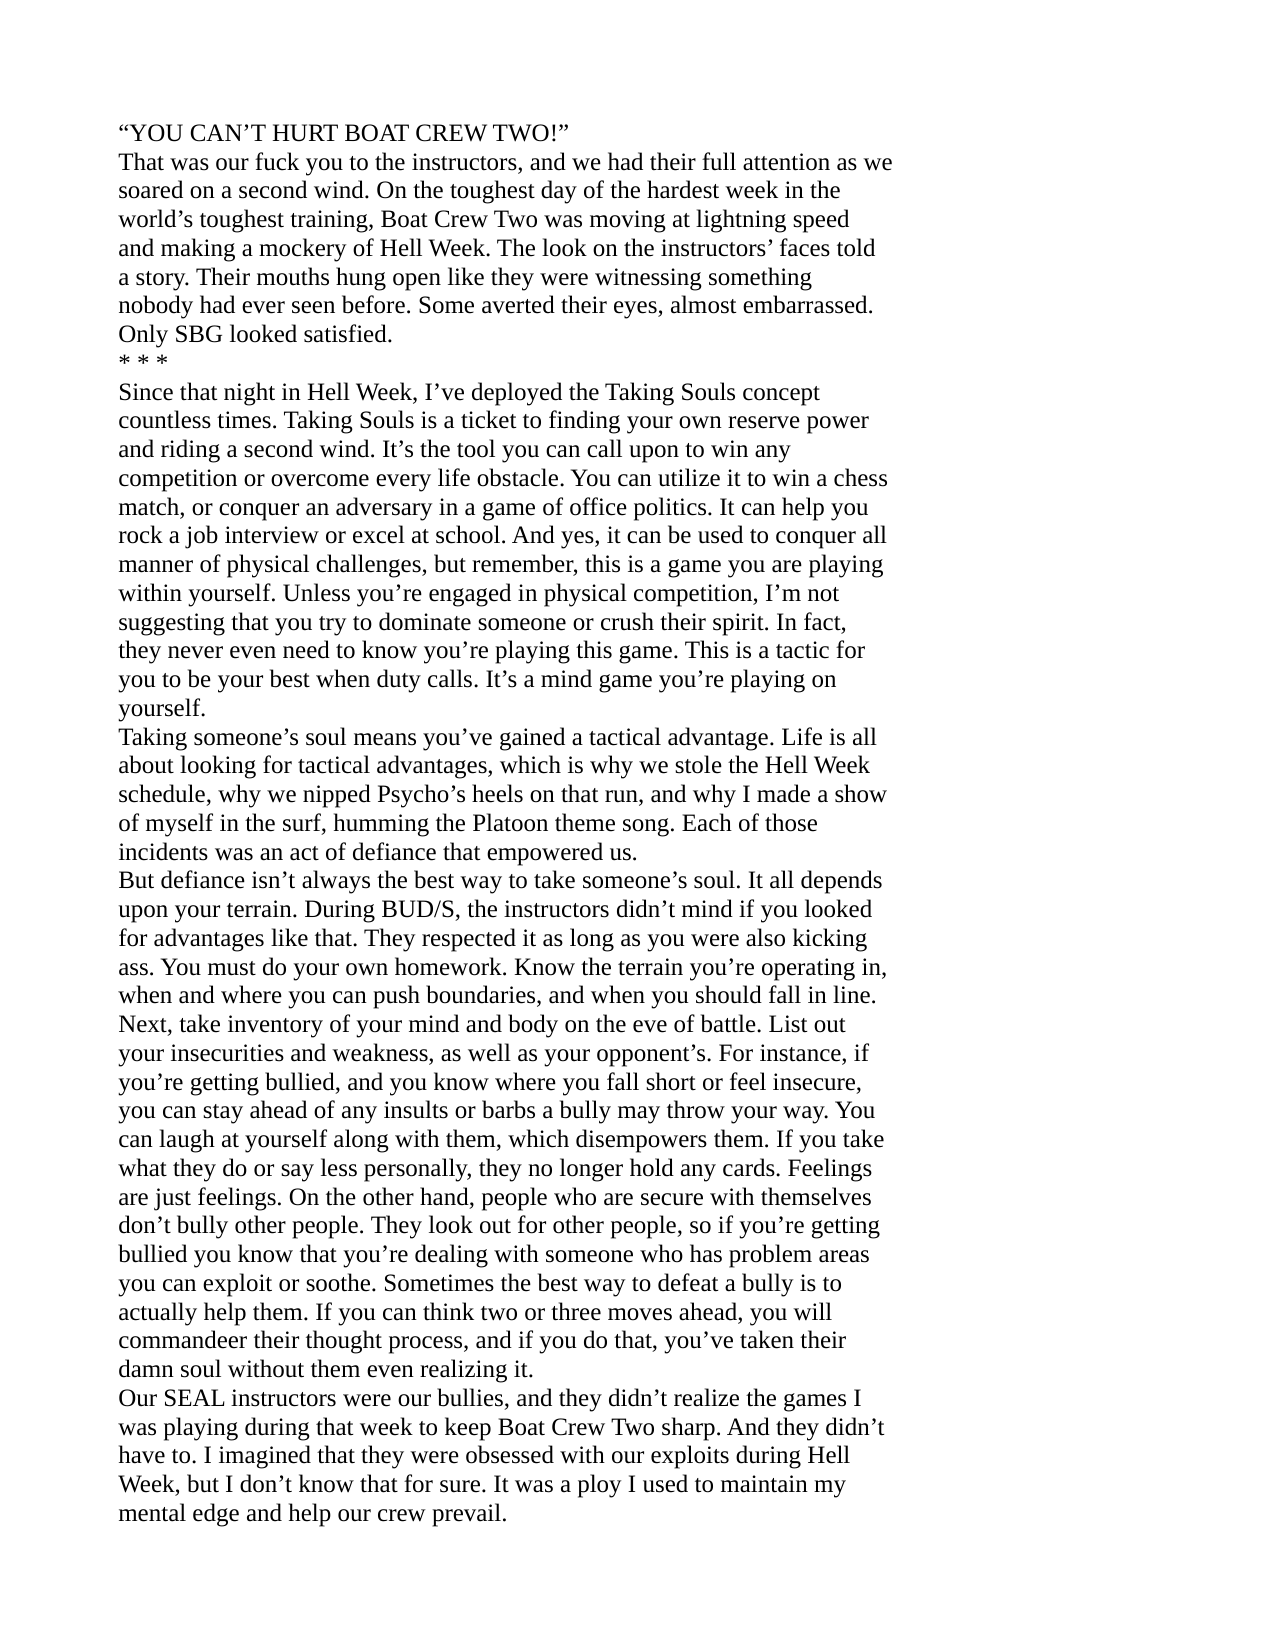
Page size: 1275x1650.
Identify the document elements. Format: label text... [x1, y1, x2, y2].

text upon your terrain. During BUD/S, the instructors didn’t mind if you looked [118, 894, 1157, 923]
text was playing during that week to keep Boat Crew Two sharp. And they didn’t [118, 1412, 1157, 1441]
text you to be your best when duty calls. It’s a mind game you’re playing on [118, 664, 1157, 693]
text That was our fuck you to the instructors, and we had their full attention as we [118, 147, 1157, 176]
text you can exploit or soothe. Sometimes the best way to defeat a bully is to [118, 1268, 1157, 1297]
text countless times. Taking Souls is a ticket to finding your own reserve power [118, 406, 1157, 434]
text don’t bully other people. They look out for other people, so if you’re getting [118, 1211, 1157, 1239]
text suggesting that you try to dominate someone or crush their spirit. In fact, [118, 607, 1157, 636]
text But defiance isn’t always the best way to take someone’s soul. It all depends [118, 866, 1157, 894]
text ass. You must do your own homework. Know the terrain you’re operating in, [118, 952, 1157, 981]
text Since that night in Hell Week, I’ve deployed the Taking Souls concept [118, 377, 1157, 406]
text have to. I imagined that they were obsessed with our exploits during Hell [118, 1441, 1157, 1469]
text Taking someone’s soul means you’ve gained a tactical advantage. Life is all [118, 722, 1157, 751]
text yourself. [118, 693, 1157, 722]
text damn soul without them even realizing it. [118, 1354, 1157, 1383]
text “YOU CAN’T HURT BOAT CREW TWO!” [118, 118, 1157, 147]
text actually help them. If you can think two or three moves ahead, you will [118, 1297, 1157, 1326]
text within yourself. Unless you’re engaged in physical competition, I’m not [118, 578, 1157, 607]
text Our SEAL instructors were our bullies, and they didn’t realize the games I [118, 1383, 1157, 1412]
text are just feelings. On the other hand, people who are secure with themselves [118, 1182, 1157, 1211]
text Week, but I don’t know that for sure. It was a ploy I used to maintain my [118, 1469, 1157, 1498]
text what they do or say less personally, they no longer hold any cards. Feelings [118, 1153, 1157, 1182]
text they never even need to know you’re playing this game. This is a tactic for [118, 636, 1157, 664]
text incidents was an act of defiance that empowered us. [118, 837, 1157, 866]
text a story. Their mouths hung open like they were witnessing something [118, 262, 1157, 291]
text soared on a second wind. On the toughest day of the hardest week in the [118, 176, 1157, 204]
text for advantages like that. They respected it as long as you were also kicking [118, 923, 1157, 952]
text nobody had ever seen before. Some averted their eyes, almost embarrassed. [118, 291, 1157, 319]
text world’s toughest training, Boat Crew Two was moving at lightning speed [118, 204, 1157, 233]
text bullied you know that you’re dealing with someone who has problem areas [118, 1239, 1157, 1268]
text of myself in the surf, humming the Platoon theme song. Each of those [118, 808, 1157, 837]
text commandeer their thought process, and if you do that, you’ve taken their [118, 1326, 1157, 1354]
text when and where you can push boundaries, and when you should fall in line. [118, 981, 1157, 1009]
text your insecurities and weakness, as well as your opponent’s. For instance, if [118, 1038, 1157, 1067]
text mental edge and help our crew prevail. [118, 1498, 1157, 1527]
text you can stay ahead of any insults or barbs a bully may throw your way. You [118, 1096, 1157, 1124]
text manner of physical challenges, but remember, this is a game you are playing [118, 549, 1157, 578]
text Next, take inventory of your mind and body on the eve of battle. List out [118, 1009, 1157, 1038]
text rock a job interview or excel at school. And yes, it can be used to conquer all [118, 521, 1157, 549]
text about looking for tactical advantages, which is why we stole the Hell Week [118, 751, 1157, 779]
text competition or overcome every life obstacle. You can utilize it to win a chess [118, 463, 1157, 492]
text * * * [118, 348, 1157, 377]
text and riding a second wind. It’s the tool you can call upon to win any [118, 434, 1157, 463]
text you’re getting bullied, and you know where you fall short or feel insecure, [118, 1067, 1157, 1096]
text can laugh at yourself along with them, which disempowers them. If you take [118, 1124, 1157, 1153]
text schedule, why we nipped Psycho’s heels on that run, and why I made a show [118, 779, 1157, 808]
text match, or conquer an adversary in a game of office politics. It can help you [118, 492, 1157, 521]
text Only SBG looked satisfied. [118, 319, 1157, 348]
text and making a mockery of Hell Week. The look on the instructors’ faces told [118, 233, 1157, 262]
